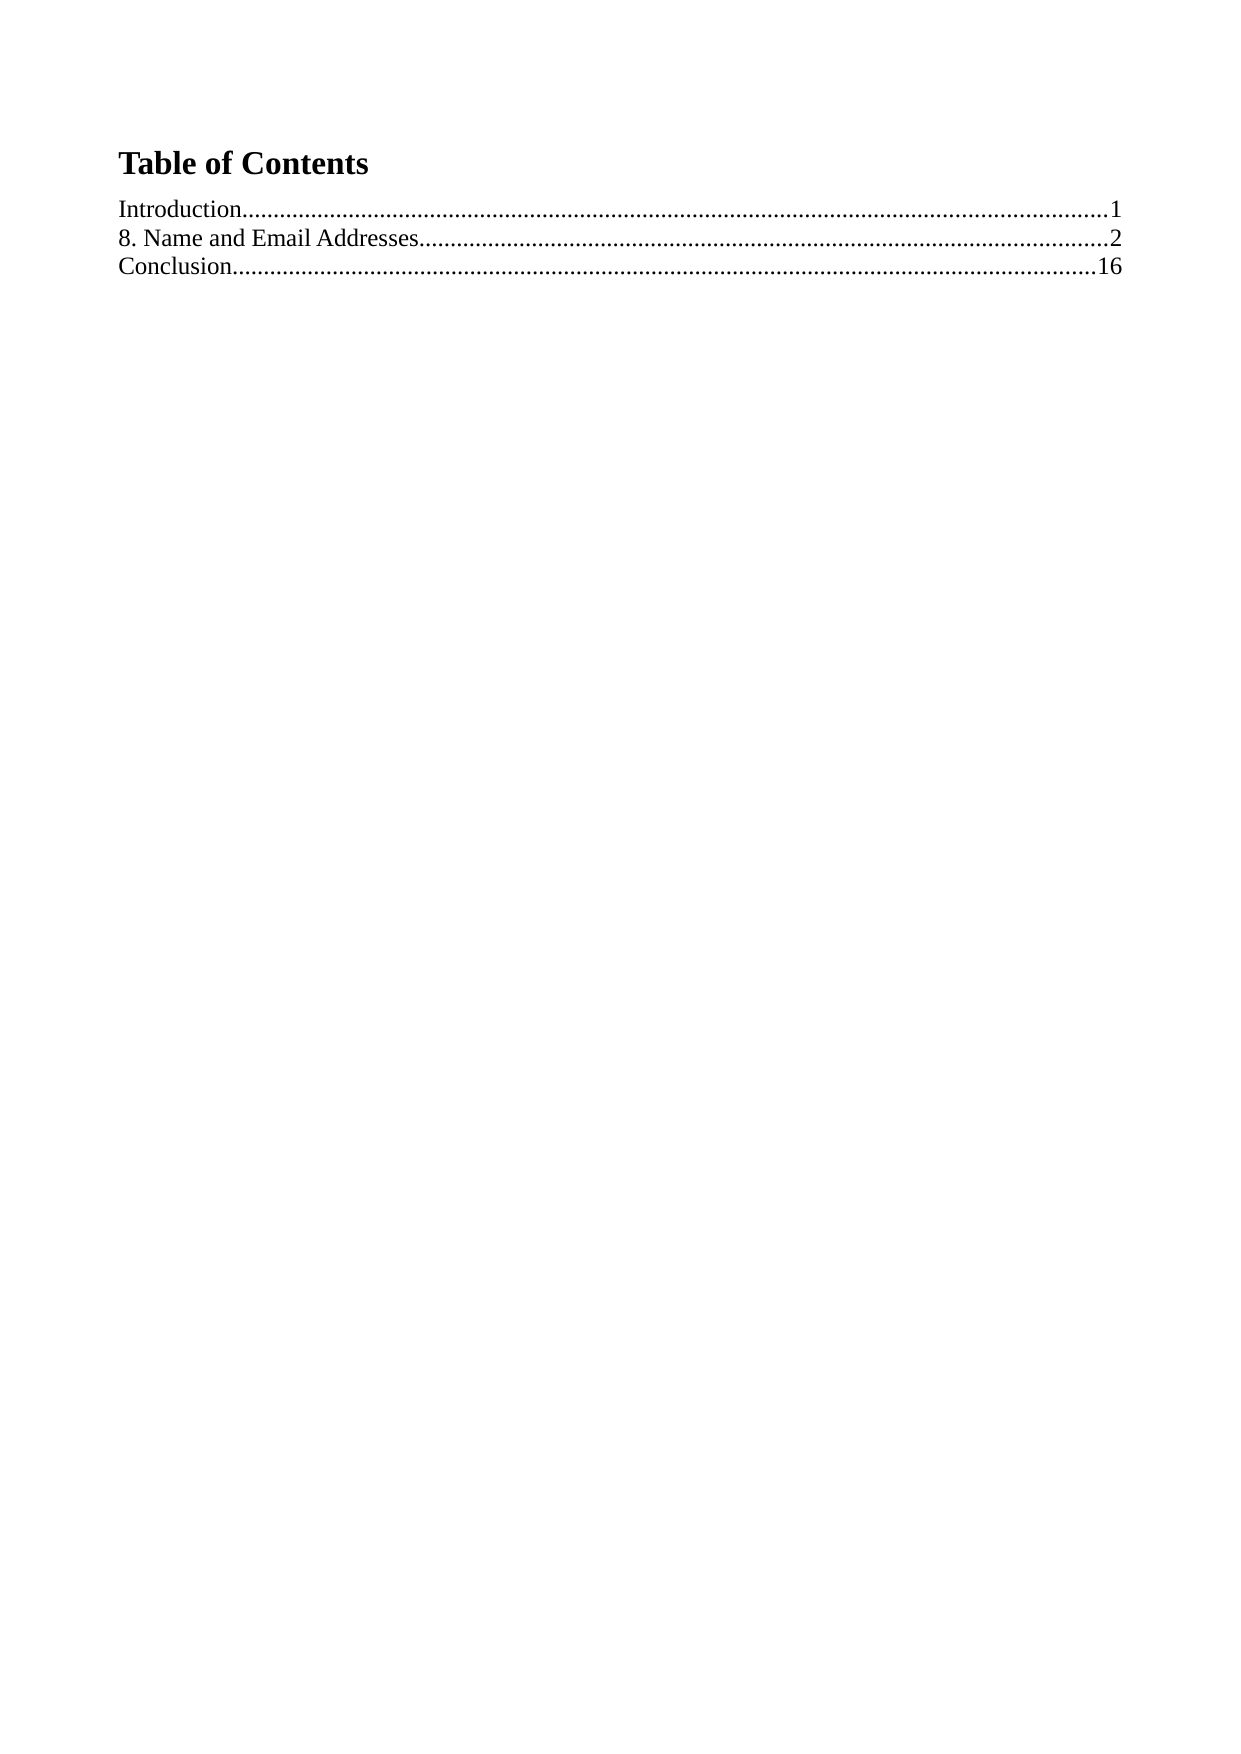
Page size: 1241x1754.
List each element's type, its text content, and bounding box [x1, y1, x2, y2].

subtitle Table of Contents [118, 143, 1122, 181]
text Conclusion 16 [118, 251, 1122, 280]
text Introduction 1 [118, 194, 1122, 223]
text 8. Name and Email Addresses 2 [118, 223, 1122, 251]
